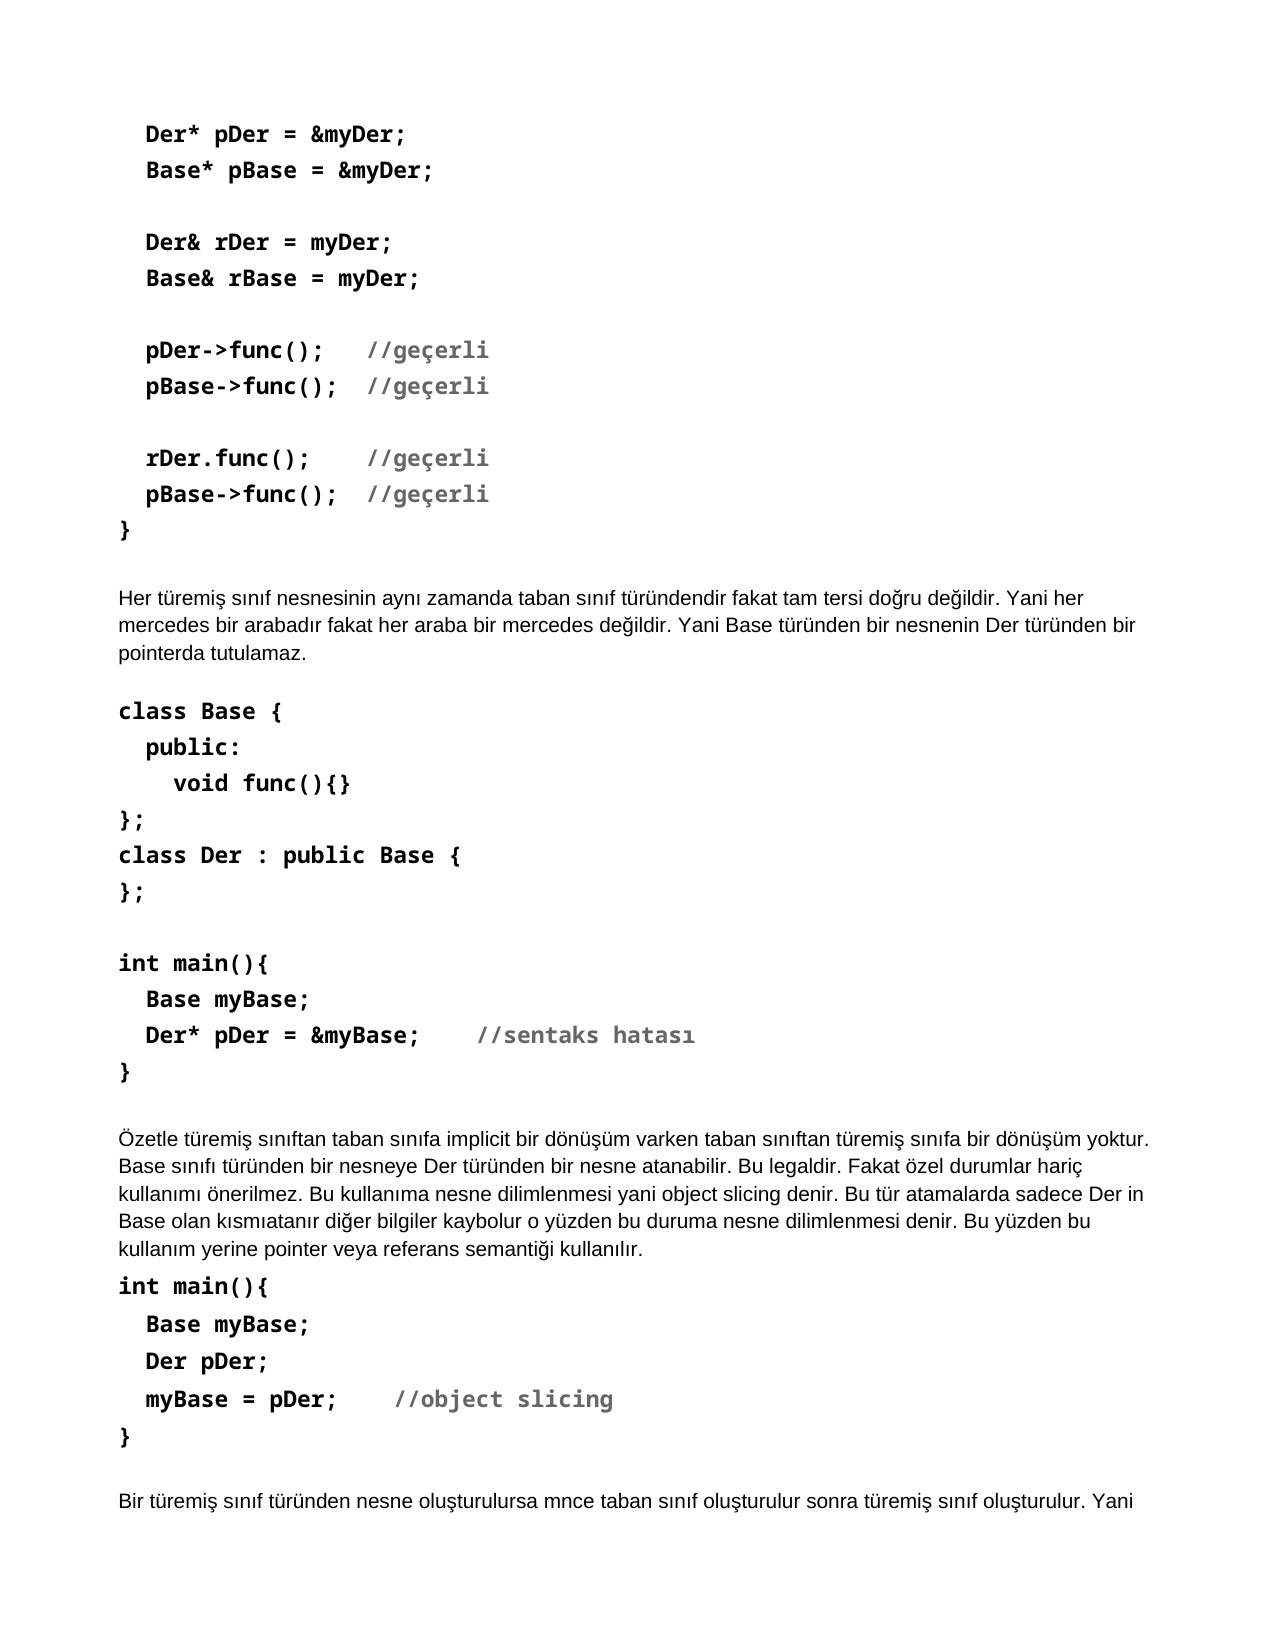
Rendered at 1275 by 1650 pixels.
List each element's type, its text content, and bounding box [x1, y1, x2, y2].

text Base sınıfı türünden bir nesneye Der türünden bir nesne atanabilir. Bu legaldir. Fakat özel durumlar hariç kullanımı önerilmez. Bu kullanıma nesne dilimlenmesi yani object slicing denir. Bu tür atamalarda sadece Der in Base olan kısmıatanır diğer bilgiler kaybolur o yüzden bu duruma nesne dilimlenmesi denir. Bu yüzden bu kullanım yerine pointer veya referans semantiği kullanılır. [118, 1154, 1157, 1261]
text myBase = pDer; //object slicing [118, 1377, 1157, 1414]
text Der* pDer = &myBase; //sentaks hatası [118, 1019, 1157, 1050]
text Base* pBase = &myDer; [118, 154, 1157, 185]
text Bir türemiş sınıf türünden nesne oluşturulursa mnce taban sınıf oluşturulur sonra türemiş sınıf oluşturulur. Yani [118, 1489, 1157, 1513]
text pBase->func(); //geçerli [118, 477, 1157, 509]
text class Base { [118, 695, 1157, 727]
text Der* pDer = &myDer; [118, 118, 1157, 149]
text Base& rBase = myDer; [118, 262, 1157, 293]
text public: [118, 731, 1157, 762]
text } [118, 1055, 1157, 1086]
text Base myBase; [118, 983, 1157, 1014]
text Der& rDer = myDer; [118, 226, 1157, 257]
text void func(){} [118, 767, 1157, 798]
text Der pDer; [118, 1339, 1157, 1377]
text class Der : public Base { [118, 839, 1157, 870]
text } [118, 1414, 1157, 1452]
text pDer->func(); //geçerli [118, 334, 1157, 365]
text int main(){ [118, 947, 1157, 978]
text int main(){ [118, 1264, 1157, 1302]
text } [118, 513, 1157, 545]
text Özetle türemiş sınıftan taban sınıfa implicit bir dönüşüm varken taban sınıftan türemiş sınıfa bir dönüşüm yoktur. [118, 1127, 1157, 1151]
text Base myBase; [118, 1302, 1157, 1339]
text Her türemiş sınıf nesnesinin aynı zamanda taban sınıf türündendir fakat tam tersi doğru değildir. Yani her mercedes bir arabadır fakat her araba bir mercedes değildir. Yani Base türünden bir nesnenin Der türünden bir pointerda tutulamaz. [118, 585, 1157, 664]
text rDer.func(); //geçerli [118, 442, 1157, 473]
text }; [118, 875, 1157, 906]
text }; [118, 803, 1157, 834]
text pBase->func(); //geçerli [118, 370, 1157, 401]
